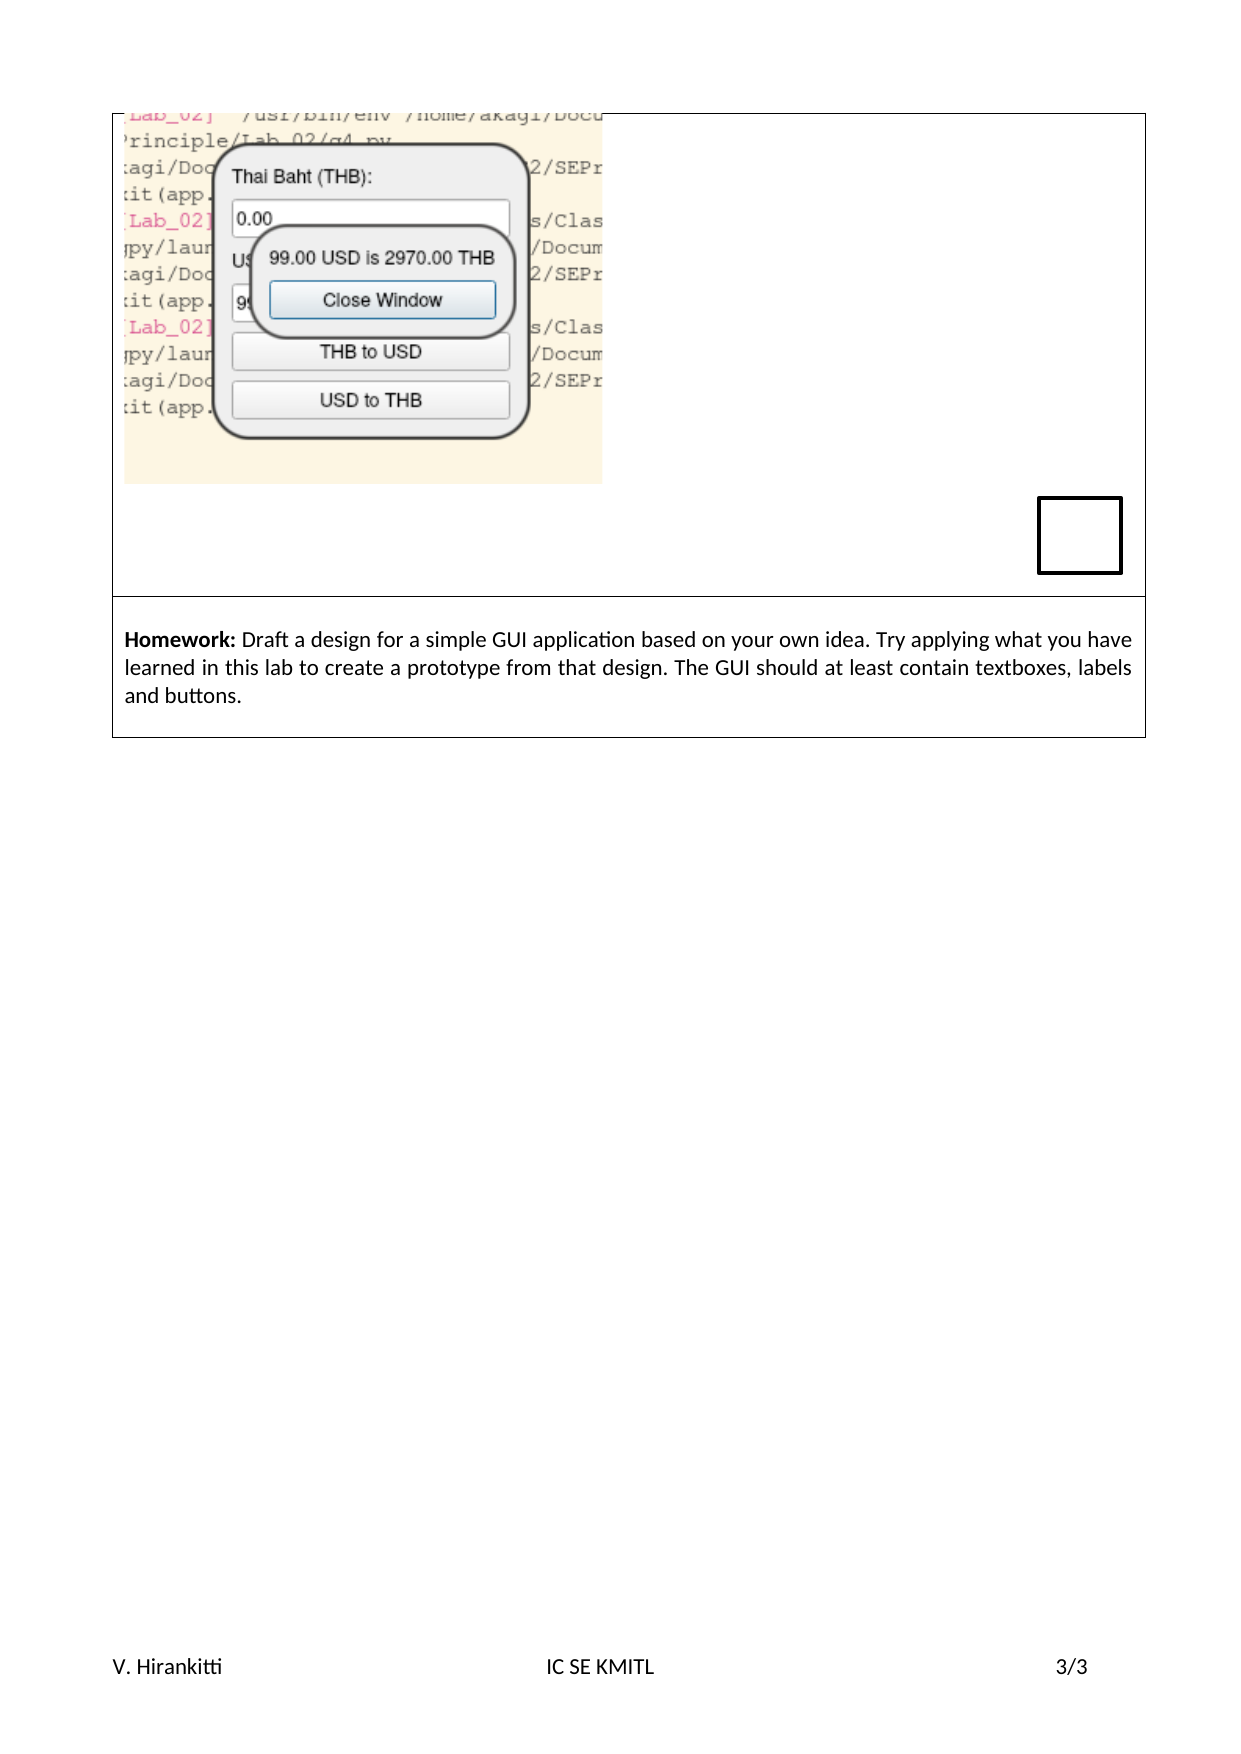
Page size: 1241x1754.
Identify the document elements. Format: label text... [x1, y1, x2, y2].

table_cell Homework: Draft a design for a simple GUI application based on your own idea. Try applying what you have learned in this lab to create a prototype from that design. The GUI should at least contain textboxes, labels and buttons. [113, 597, 1145, 737]
table_cell [113, 114, 1145, 596]
picture [124, 113, 603, 484]
